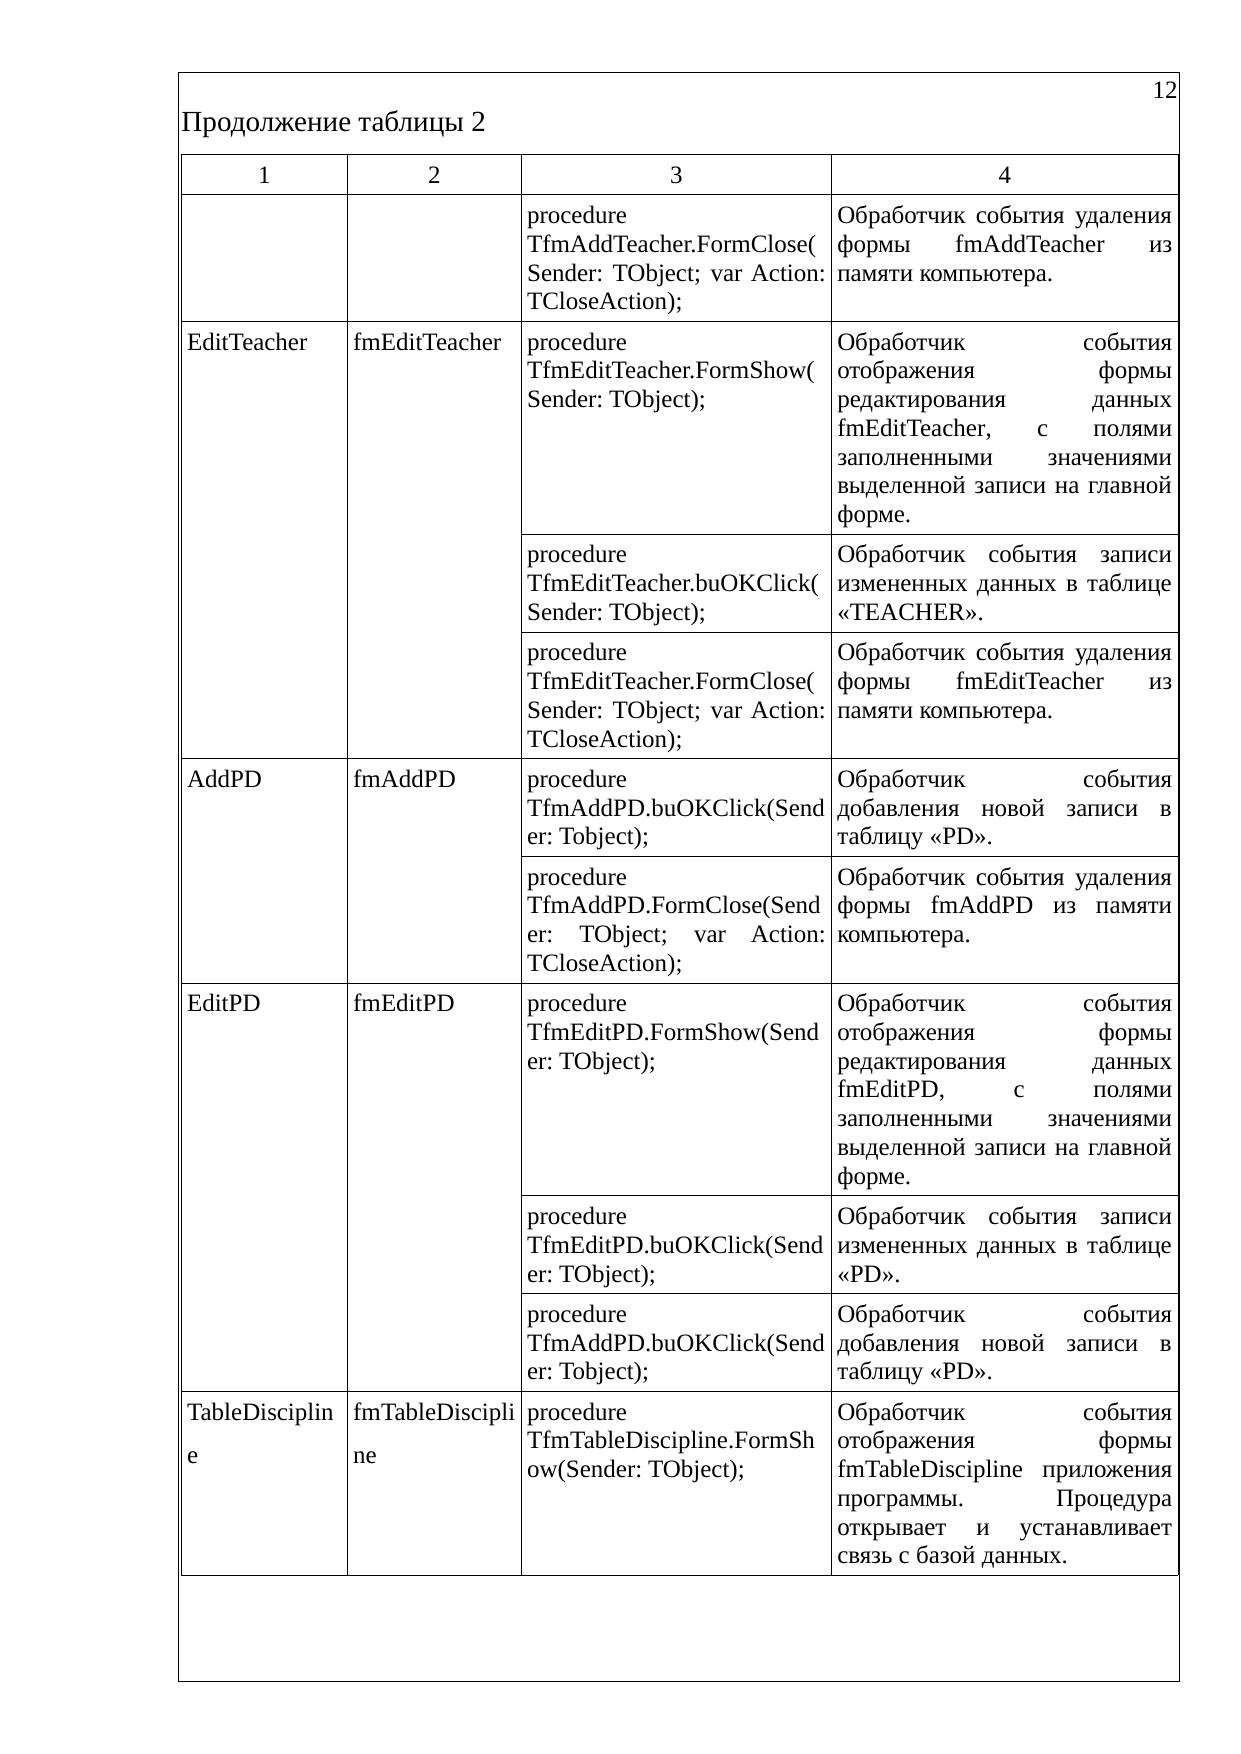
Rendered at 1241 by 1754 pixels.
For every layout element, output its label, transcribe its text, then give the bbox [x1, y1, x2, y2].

table_cell Обработчик события записи измененных данных в таблице «TEACHER». [832, 535, 1178, 632]
table_cell procedure TfmEditPD.buOKClick(Sender: TObject); [522, 1196, 831, 1293]
table_cell fmAddPD [348, 759, 521, 982]
table_cell procedure TfmAddPD.buOKClick(Sender: Tobject); [522, 1294, 831, 1391]
table_cell procedure TfmAddTeacher.FormClose(Sender: TObject; var Action: TCloseAction); [522, 195, 831, 321]
table_cell Обработчик события добавления новой записи в таблицу «PD». [832, 759, 1178, 856]
table_header 3 [522, 155, 831, 194]
table_header 1 [182, 155, 347, 194]
table_cell fmTableDiscipline [348, 1392, 521, 1575]
table_cell procedure TfmEditPD.FormShow(Sender: TObject); [522, 984, 831, 1195]
table_cell TableDiscipline [182, 1392, 347, 1575]
table_cell [348, 195, 521, 321]
table_cell EditPD [182, 984, 347, 1391]
table_header 2 [348, 155, 521, 194]
table_cell Обработчик события записи измененных данных в таблице «PD». [832, 1196, 1178, 1293]
table_cell Обработчик события удаления формы fmAddPD из памяти компьютера. [832, 857, 1178, 982]
table_cell Обработчик события добавления новой записи в таблицу «PD». [832, 1294, 1178, 1391]
table_cell Обработчик события отображения формы редактирования данных fmEditTeacher, с полями заполненными значениями выделенной записи на главной форме. [832, 322, 1178, 534]
table_cell procedure TfmEditTeacher.FormClose(Sender: TObject; var Action: TCloseAction); [522, 633, 831, 758]
table_cell procedure TfmEditTeacher.buOKClick(Sender: TObject); [522, 535, 831, 632]
table_cell EditTeacher [182, 322, 347, 758]
table_cell procedure TfmTableDiscipline.FormShow(Sender: TObject); [522, 1392, 831, 1575]
table_cell procedure TfmEditTeacher.FormShow(Sender: TObject); [522, 322, 831, 534]
table_cell fmEditPD [348, 984, 521, 1391]
table_cell procedure TfmAddPD.buOKClick(Sender: Tobject); [522, 759, 831, 856]
table_cell Обработчик события удаления формы fmEditTeacher из памяти компьютера. [832, 633, 1178, 758]
table_cell fmEditTeacher [348, 322, 521, 758]
table_cell procedure TfmAddPD.FormClose(Sender: TObject; var Action: TCloseAction); [522, 857, 831, 982]
table_cell [182, 195, 347, 321]
text Продолжение таблицы 2 [181, 104, 1177, 137]
table_cell AddPD [182, 759, 347, 982]
table_cell Обработчик события отображения формы fmTableDiscipline приложения программы. Процедура открывает и устанавливает связь с базой данных. [832, 1392, 1178, 1575]
table_cell Обработчик события отображения формы редактирования данных fmEditPD, с полями заполненными значениями выделенной записи на главной форме. [832, 984, 1178, 1195]
table_cell Обработчик события удаления формы fmAddTeacher из памяти компьютера. [832, 195, 1178, 321]
table_header 4 [832, 155, 1178, 194]
